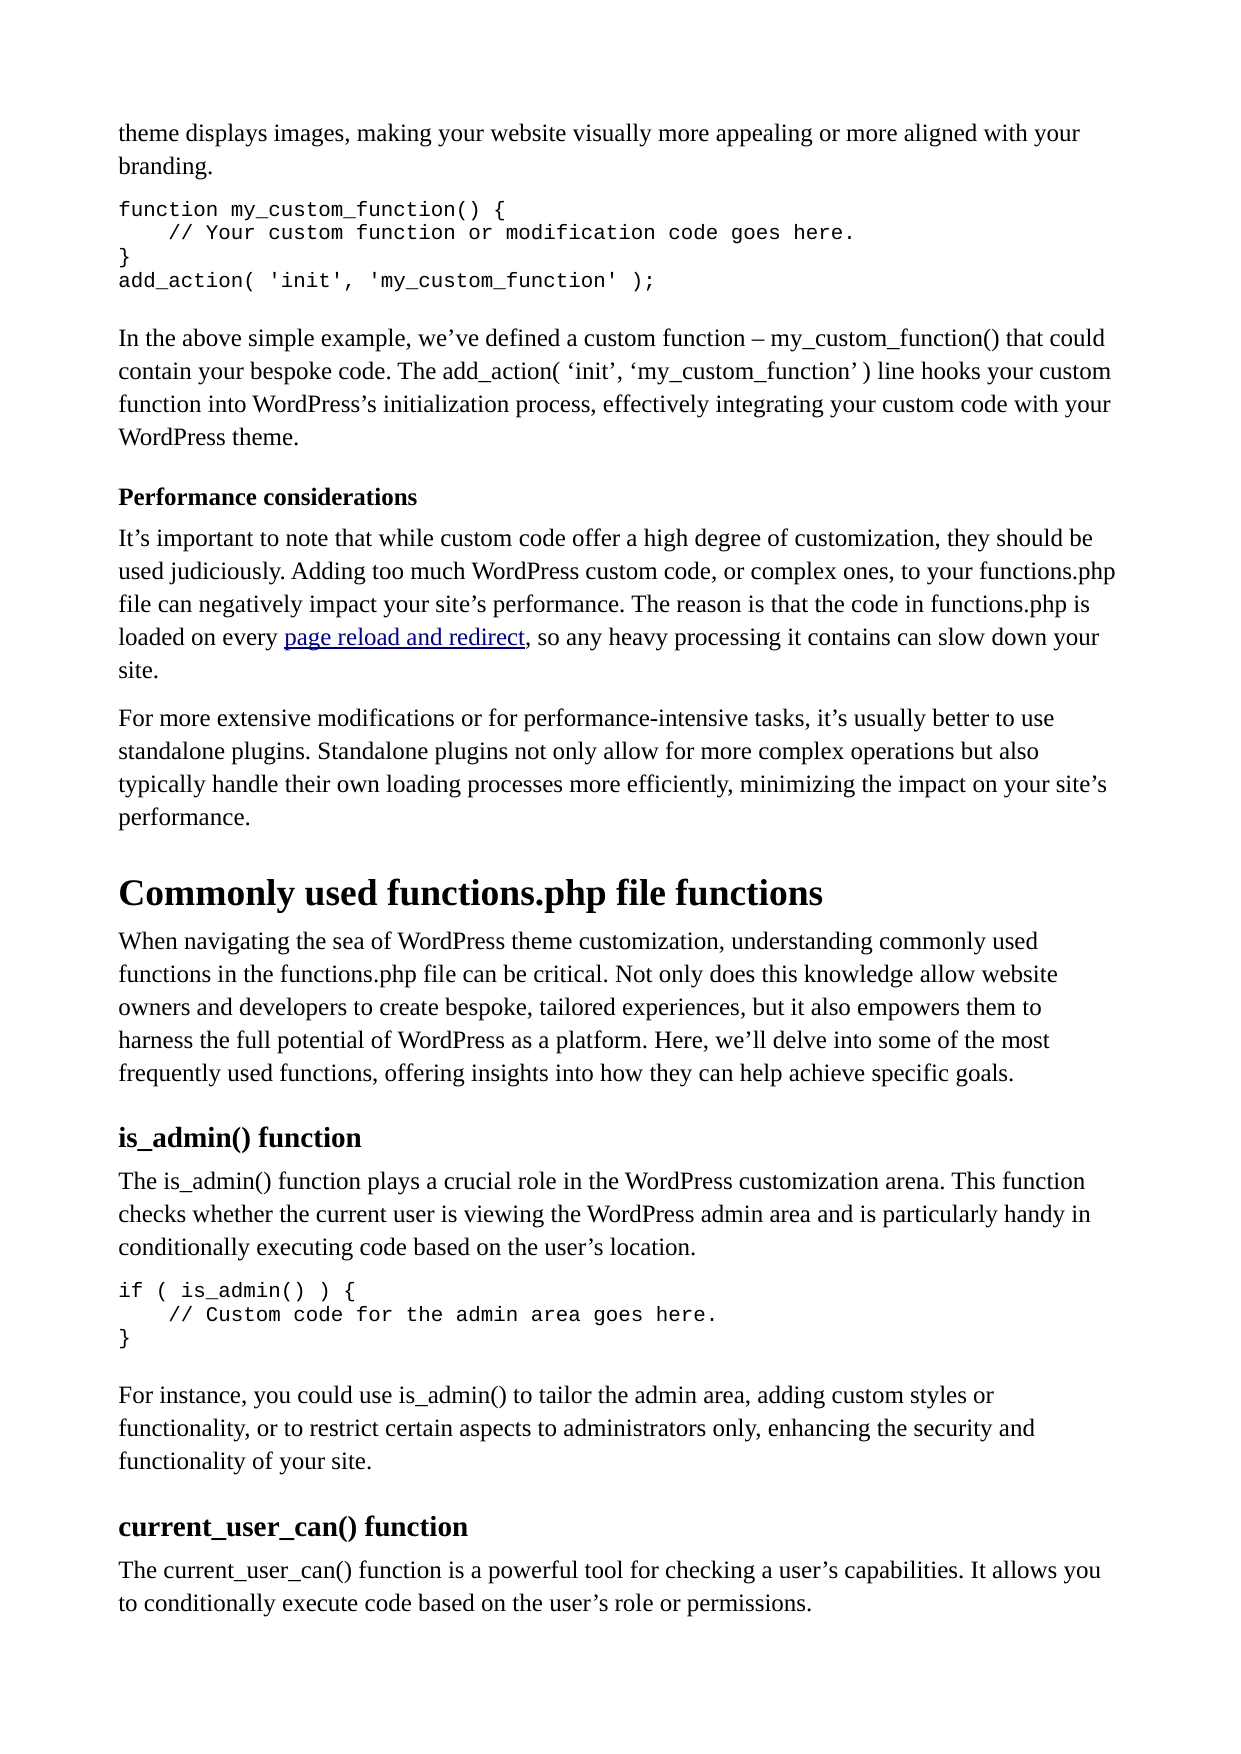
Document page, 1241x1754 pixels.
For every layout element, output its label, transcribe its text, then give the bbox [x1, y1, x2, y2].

text theme displays images, making your website visually more appealing or more aligned with your branding. [118, 118, 1122, 180]
text For instance, you could use is_admin() to tailor the admin area, adding custom styles or functionality, or to restrict certain aspects to administrators only, enhancing the security and functionality of your site. [118, 1380, 1122, 1475]
text The current_user_can() function is a powerful tool for checking a user’s capabilities. It allows you to conditionally execute code based on the user’s role or permissions. [118, 1555, 1122, 1616]
text When navigating the sea of WordPress theme customization, understanding commonly used functions in the functions.php file can be critical. Not only does this knowledge allow website owners and developers to create bespoke, tailored experiences, but it also empowers them to harness the full potential of WordPress as a platform. Here, we’ll delve into some of the most frequently used functions, offering insights into how they can help achieve specific goals. [118, 926, 1122, 1087]
subtitle Performance considerations [118, 482, 1122, 511]
text add_action( 'init', 'my_custom_function' ); [118, 270, 1122, 293]
subtitle current_user_can() function [118, 1509, 1122, 1542]
text // Custom code for the admin area goes here. [118, 1304, 1122, 1327]
text } [118, 1327, 1122, 1351]
subtitle Commonly used functions.php file functions [118, 870, 1122, 913]
text In the above simple example, we’ve defined a custom function – my_custom_function() that could contain your bespoke code. The add_action( ‘init’, ‘my_custom_function’ ) line hooks your custom function into WordPress’s initialization process, effectively integrating your custom code with your WordPress theme. [118, 323, 1122, 451]
text For more extensive modifications or for performance-intensive tasks, it’s usually better to use standalone plugins. Standalone plugins not only allow for more complex operations but also typically handle their own loading processes more efficiently, minimizing the impact on your site’s performance. [118, 703, 1122, 831]
text The is_admin() function plays a crucial role in the WordPress customization arena. This function checks whether the current user is viewing the WordPress admin area and is particularly handy in conditionally executing code based on the user’s location. [118, 1166, 1122, 1261]
text function my_custom_function() { [118, 199, 1122, 222]
subtitle is_admin() function [118, 1120, 1122, 1154]
text } [118, 246, 1122, 270]
text It’s important to note that while custom code offer a high degree of customization, they should be used judiciously. Adding too much WordPress custom code, or complex ones, to your functions.php file can negatively impact your site’s performance. The reason is that the code in functions.php is loaded on every page reload and redirect, so any heavy processing it contains can slow down your site. [118, 523, 1122, 684]
text if ( is_admin() ) { [118, 1280, 1122, 1304]
text // Your custom function or modification code goes here. [118, 222, 1122, 246]
